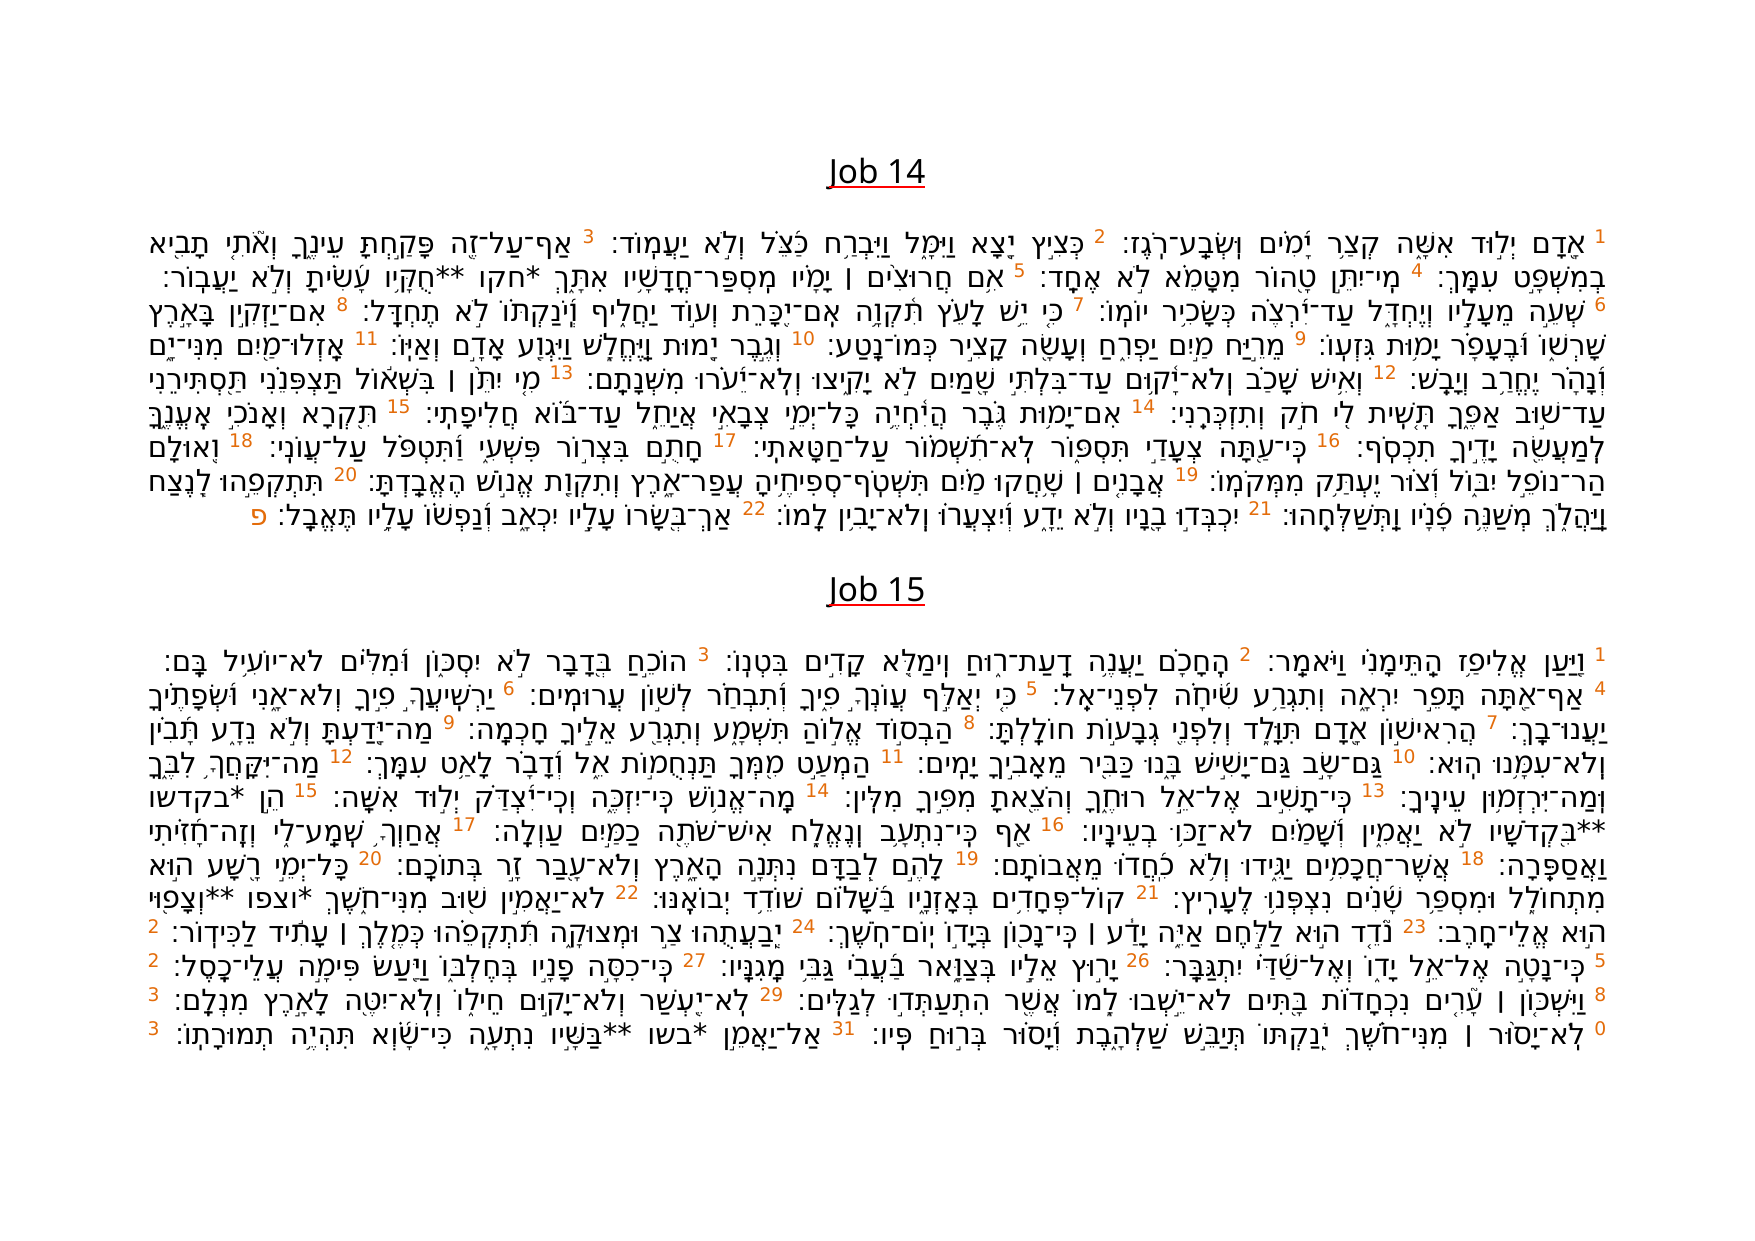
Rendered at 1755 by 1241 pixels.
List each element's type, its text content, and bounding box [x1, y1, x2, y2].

text Job 15 [148, 565, 1606, 611]
text 1 וַ֭יַּעַן אֱלִיפַ֥ז הַֽתֵּימָנִ֗י וַיֹּאמַֽר׃ 2 הֶֽחָכָ֗ם יַעֲנֶ֥ה דַֽעַת־ר֑וּחַ וִֽימַלֵּ֖א קָדִ֣ים בִּטְנֽוֹ׃ ‬‬3 הוֹכֵ֣חַ בְּ֭דָבָר לֹ֣א יִסְכּ֑וֹן וּ֝מִלִּ֗ים לֹא־יוֹעִ֥יל בָּֽם׃ ‬‬4 אַף־אַ֭תָּה תָּפֵ֣ר יִרְאָ֑ה וְתִגְרַ֥ע שִׂ֝יחָ֗ה לִפְנֵי־אֵֽל׃ ‬‬5 כִּ֤י יְאַלֵּ֣ף עֲוֺנְךָ֣ פִ֑יךָ וְ֝תִבְחַ֗ר לְשׁ֣וֹן עֲרוּמִֽים׃ ‬‬6 יַרְשִֽׁיעֲךָ֣ פִ֣יךָ וְלֹא־אָ֑נִי וּ֝שְׂפָתֶ֗יךָ יַעֲנוּ־בָֽךְ׃ ‬‬7 הֲרִאישׁ֣וֹן אָ֭דָם תִּוָּלֵ֑ד וְלִפְנֵ֖י גְבָע֣וֹת חוֹלָֽלְתָּ׃ ‬‬8 הַבְס֣וֹד אֱל֣וֹהַ תִּשְׁמָ֑ע וְתִגְרַ֖ע אֵלֶ֣יךָ חָכְמָֽה׃ ‬‬9 מַה־יָּ֭דַעְתָּ וְלֹ֣א נֵדָ֑ע תָּ֝בִ֗ין וְֽלֹא־עִמָּ֥נוּ הֽוּא׃ ‬‬10 גַּם־שָׂ֣ב גַּם־יָשִׁ֣ישׁ בָּ֑נוּ כַּבִּ֖יר מֵאָבִ֣יךָ יָמִֽים׃ ‬‬11 הַמְעַ֣ט מִ֭מְּךָ תַּנְחֻמ֣וֹת אֵ֑ל וְ֝דָבָ֗ר לָאַ֥ט עִמָּֽךְ׃ ‬‬12 מַה־יִּקָּחֲךָ֥ לִבֶּ֑ךָ וּֽמַה־יִּרְזְמ֥וּן עֵינֶֽיךָ׃ ‬‬13 כִּֽי־תָשִׁ֣יב אֶל־אֵ֣ל רוּחֶ֑ךָ וְהֹצֵ֖אתָ מִפִּ֣יךָ מִלִּֽין׃ ‬‬14 מָֽה־אֱנ֥וֹשׁ כִּֽי־יִזְכֶּ֑ה וְכִֽי־יִ֝צְדַּ֗ק יְל֣וּד אִשָּֽׁה׃ ‬‬15 הֵ֣ן *בקדשו **בִּ֭קְדֹשָׁיו לֹ֣א יַאֲמִ֑ין וְ֝שָׁמַ֗יִם לֹא־זַכּ֥וּ בְעֵינָֽיו׃ ‬‬16 אַ֭ף כִּֽי־נִתְעָ֥ב וְֽנֶאֱלָ֑ח אִישׁ־שֹׁתֶ֖ה כַמַּ֣יִם עַוְלָֽה׃ ‬‬17 אֲחַוְךָ֥ שְֽׁמַֽע־לִ֑י וְזֶֽה־חָ֝זִ֗יתִי וַאֲסַפֵּֽרָה׃ ‬‬18 אֲשֶׁר־חֲכָמִ֥ים יַגִּ֑ידוּ וְלֹ֥א כִֽ֝חֲד֗וּ מֵאֲבוֹתָֽם׃ ‬‬19 לָהֶ֣ם לְ֭בַדָּם נִתְּנָ֣ה הָאָ֑רֶץ וְלֹא־עָ֖בַר זָ֣ר בְּתוֹכָֽם׃ ‬‬20 כָּל־יְמֵ֣י רָ֭שָׁע ה֣וּא מִתְחוֹלֵ֑ל וּמִסְפַּ֥ר שָׁ֝נִ֗ים נִצְפְּנ֥וּ לֶעָרִֽיץ׃ ‬‬21 קוֹל־פְּחָדִ֥ים בְּאָזְנָ֑יו בַּ֝שָּׁל֗וֹם שׁוֹדֵ֥ד יְבוֹאֶֽנּוּ׃ ‬‬22 לֹא־יַאֲמִ֣ין שׁ֭וּב מִנִּי־חֹ֑שֶׁךְ *וצפו **וְצָפ֖וּי ה֣וּא אֱלֵי־חָֽרֶב׃ ‬‬23 נֹ֘דֵ֤ד ה֣וּא לַלֶּ֣חֶם אַיֵּ֑ה יָדַ֓ע ׀ כִּֽי־נָכ֖וֹן בְּיָד֣וֹ יֽוֹם־חֹֽשֶׁךְ׃ ‬‬24 יְֽ֭בַעֲתֻהוּ צַ֣ר וּמְצוּקָ֑ה תִּ֝תְקְפֵ֗הוּ כְּמֶ֤לֶךְ ׀ עָתִ֬יד לַכִּידֽוֹר׃ ‬‬25 כִּֽי־נָטָ֣ה אֶל־אֵ֣ל יָד֑וֹ וְאֶל־שַׁ֝דַּ֗י יִתְגַּבָּֽר׃ ‬‬26 יָר֣וּץ אֵלָ֣יו בְּצַוָּ֑אר בַּ֝עֲבִ֗י גַּבֵּ֥י מָֽגִנָּֽיו׃ ‬‬27 כִּֽי־כִסָּ֣ה פָנָ֣יו בְּחֶלְבּ֑וֹ וַיַּ֖עַשׂ פִּימָ֣ה עֲלֵי־כָֽסֶל׃ ‬‬28 וַיִּשְׁכּ֤וֹן ׀ עָ֘רִ֤ים נִכְחָד֗וֹת בָּ֭תִּים לֹא־יֵ֣שְׁבוּ לָ֑מוֹ אֲשֶׁ֖ר הִתְעַתְּד֣וּ לְגַלִּֽים׃ ‬‬29 לֹֽא־יֶ֭עְשַׁר וְלֹא־יָק֣וּם חֵיל֑וֹ וְלֹֽא־יִטֶּ֖ה לָאָ֣רֶץ מִנְלָֽם׃ ‬‬30 לֹֽא־יָס֨וּר ׀ מִנִּי־חֹ֗שֶׁךְ יֹֽ֭נַקְתּוֹ תְּיַבֵּ֣שׁ שַׁלְהָ֑בֶת וְ֝יָס֗וּר בְּר֣וּחַ פִּֽיו׃ ‬‬31 אַל־יַאֲמֵ֣ן *בשו **בַּשָּׁ֣יו נִתְעָ֑ה כִּי־שָׁ֝֗וְא תִּהְיֶ֥ה תְמוּרָתֽוֹ׃ ‬‬32 בְּֽלֹא־י֭וֹמוֹ תִּמָּלֵ֑א וְ֝כִפָּת֗וֹ לֹ֣א רַעֲנָֽנָה׃ ‬‬33 יַחְמֹ֣ס כַּגֶּ֣פֶן בִּסְר֑וֹ וְיַשְׁלֵ֥ךְ כַּ֝זַּ֗יִת נִצָּתֽוֹ׃ ‬‬34 כִּֽי־עֲדַ֣ת חָנֵ֣ף גַּלְמ֑וּד וְ֝אֵ֗שׁ אָכְלָ֥ה אָֽהֳלֵי־שֹֽׁ֥חַד׃ ‬‬35 הָרֹ֣ה עָ֭מָל וְיָלֹד אָ֑וֶן וּ֝בִטְנָ֗ם תָּכִ֥ין מִרְמָֽה׃ ס [148, 644, 1606, 1052]
text 1 אָ֭דָם יְל֣וּד אִשָּׁ֑ה קְצַ֥ר יָ֝מִ֗ים וּֽשְׂבַֽע־רֹֽגֶז׃ 2 כְּצִ֣יץ יָ֭צָא וַיִּמָּ֑ל וַיִּבְרַ֥ח כַּ֝צֵּ֗ל וְלֹ֣א יַעֲמֽוֹד׃ ‬‬3 אַף־עַל־זֶ֭ה פָּקַ֣חְתָּ עֵינֶ֑ךָ וְאֹ֘תִ֤י תָבִ֖יא בְמִשְׁפָּ֣ט עִמָּֽךְ׃ ‬‬4 מִֽי־יִתֵּ֣ן טָ֭הוֹר מִטָּמֵ֗א לֹ֣א אֶחָֽד׃ ‬‬5 אִ֥ם חֲרוּצִ֨ים ׀ יָמָ֗יו מִֽסְפַּר־חֳדָשָׁ֥יו אִתָּ֑ךְ *חקו **חֻקָּ֥יו עָ֝שִׂ֗יתָ וְלֹ֣א יַעֲבֽוֹר׃ ‬‬6 שְׁעֵ֣ה מֵעָלָ֣יו וְיֶחְדָּ֑ל עַד־יִ֝רְצֶ֗ה כְּשָׂכִ֥יר יוֹמֽוֹ׃ ‬‬7 כִּ֤י יֵ֥שׁ לָעֵ֗ץ תִּ֫קְוָ֥ה אִֽם־יִ֭כָּרֵת וְע֣וֹד יַחֲלִ֑יף וְ֝יֹֽנַקְתּ֗וֹ לֹ֣א תֶחְדָּֽל׃ ‬‬8 אִם־יַזְקִ֣ין בָּאָ֣רֶץ שָׁרְשׁ֑וֹ וּ֝בֶעָפָ֗ר יָמ֥וּת גִּזְעֽוֹ׃ ‬‬9 מֵרֵ֣יַּח מַ֣יִם יַפְרִ֑חַ וְעָשָׂ֖ה קָצִ֣יר כְּמוֹ־נָֽטַע׃ ‬‬10 וְגֶ֣בֶר יָ֭מוּת וַֽיֶּחֱלָ֑שׁ וַיִּגְוַ֖ע אָדָ֣ם וְאַיּֽוֹ׃ ‬‬11 אָֽזְלוּ־מַ֭יִם מִנִּי־יָ֑ם וְ֝נָהָ֗ר יֶחֱרַ֥ב וְיָבֵֽשׁ׃ ‬‬12 וְאִ֥ישׁ שָׁכַ֗ב וְֽלֹא־יָ֫ק֥וּם עַד־בִּלְתִּ֣י שָׁ֭מַיִם לֹ֣א יָקִ֑יצוּ וְלֹֽא־יֵ֝עֹ֗רוּ מִשְּׁנָתָֽם׃ ‬‬13 מִ֤י יִתֵּ֨ן ׀ בִּשְׁא֬וֹל תַּצְפִּנֵ֗נִי תַּ֭סְתִּירֵנִי עַד־שׁ֣וּב אַפֶּ֑ךָ תָּ֤שִֽׁית לִ֖י חֹ֣ק וְתִזְכְּרֵֽנִי׃ ‬‬14 אִם־יָמ֥וּת גֶּ֗בֶר הֲיִ֫חְיֶ֥ה כָּל־יְמֵ֣י צְבָאִ֣י אֲיַחֵ֑ל עַד־בּ֝֗וֹא חֲלִיפָתִֽי׃ ‬‬15 תִּ֭קְרָא וְאָנֹכִ֣י אֶֽעֱנֶ֑ךָּ לְֽמַעֲשֵׂ֖ה יָדֶ֣יךָ תִכְסֹֽף׃ ‬‬16 כִּֽי־עַ֭תָּה צְעָדַ֣י תִּסְפּ֑וֹר לֹֽא־תִ֝שְׁמ֗וֹר עַל־חַטָּאתִֽי׃ ‬‬17 חָתֻ֣ם בִּצְר֣וֹר פִּשְׁעִ֑י וַ֝תִּטְפֹּ֗ל עַל־עֲוֺנִֽי׃ ‬‬18 וְ֭אוּלָם הַר־נוֹפֵ֣ל יִבּ֑וֹל וְ֝צ֗וּר יֶעְתַּ֥ק מִמְּקֹמֽוֹ׃ ‬‬19 אֲבָנִ֤ים ׀ שָׁ֥חֲקוּ מַ֗יִם תִּשְׁטֹֽף־סְפִיחֶ֥יהָ עֲפַר־אָ֑רֶץ וְתִקְוַ֖ת אֱנ֣וֹשׁ הֶאֱבַֽדְתָּ׃ ‬‬20 תִּתְקְפֵ֣הוּ לָ֭נֶצַח וַֽיַּהֲלֹ֑ךְ מְשַׁנֶּ֥ה פָ֝נָ֗יו וַֽתְּשַׁלְּחֵֽהוּ׃ ‬‬21 יִכְבְּד֣וּ בָ֭נָיו וְלֹ֣א יֵדָ֑ע וְ֝יִצְעֲר֗וּ וְֽלֹא־יָבִ֥ין לָֽמוֹ׃ ‬‬22 אַךְ־בְּ֭שָׂרוֹ עָלָ֣יו יִכְאָ֑ב וְ֝נַפְשׁ֗וֹ עָלָ֥יו תֶּאֱבָֽל׃ פ ‬‬ [148, 226, 1606, 532]
text Job 14 [148, 148, 1606, 193]
